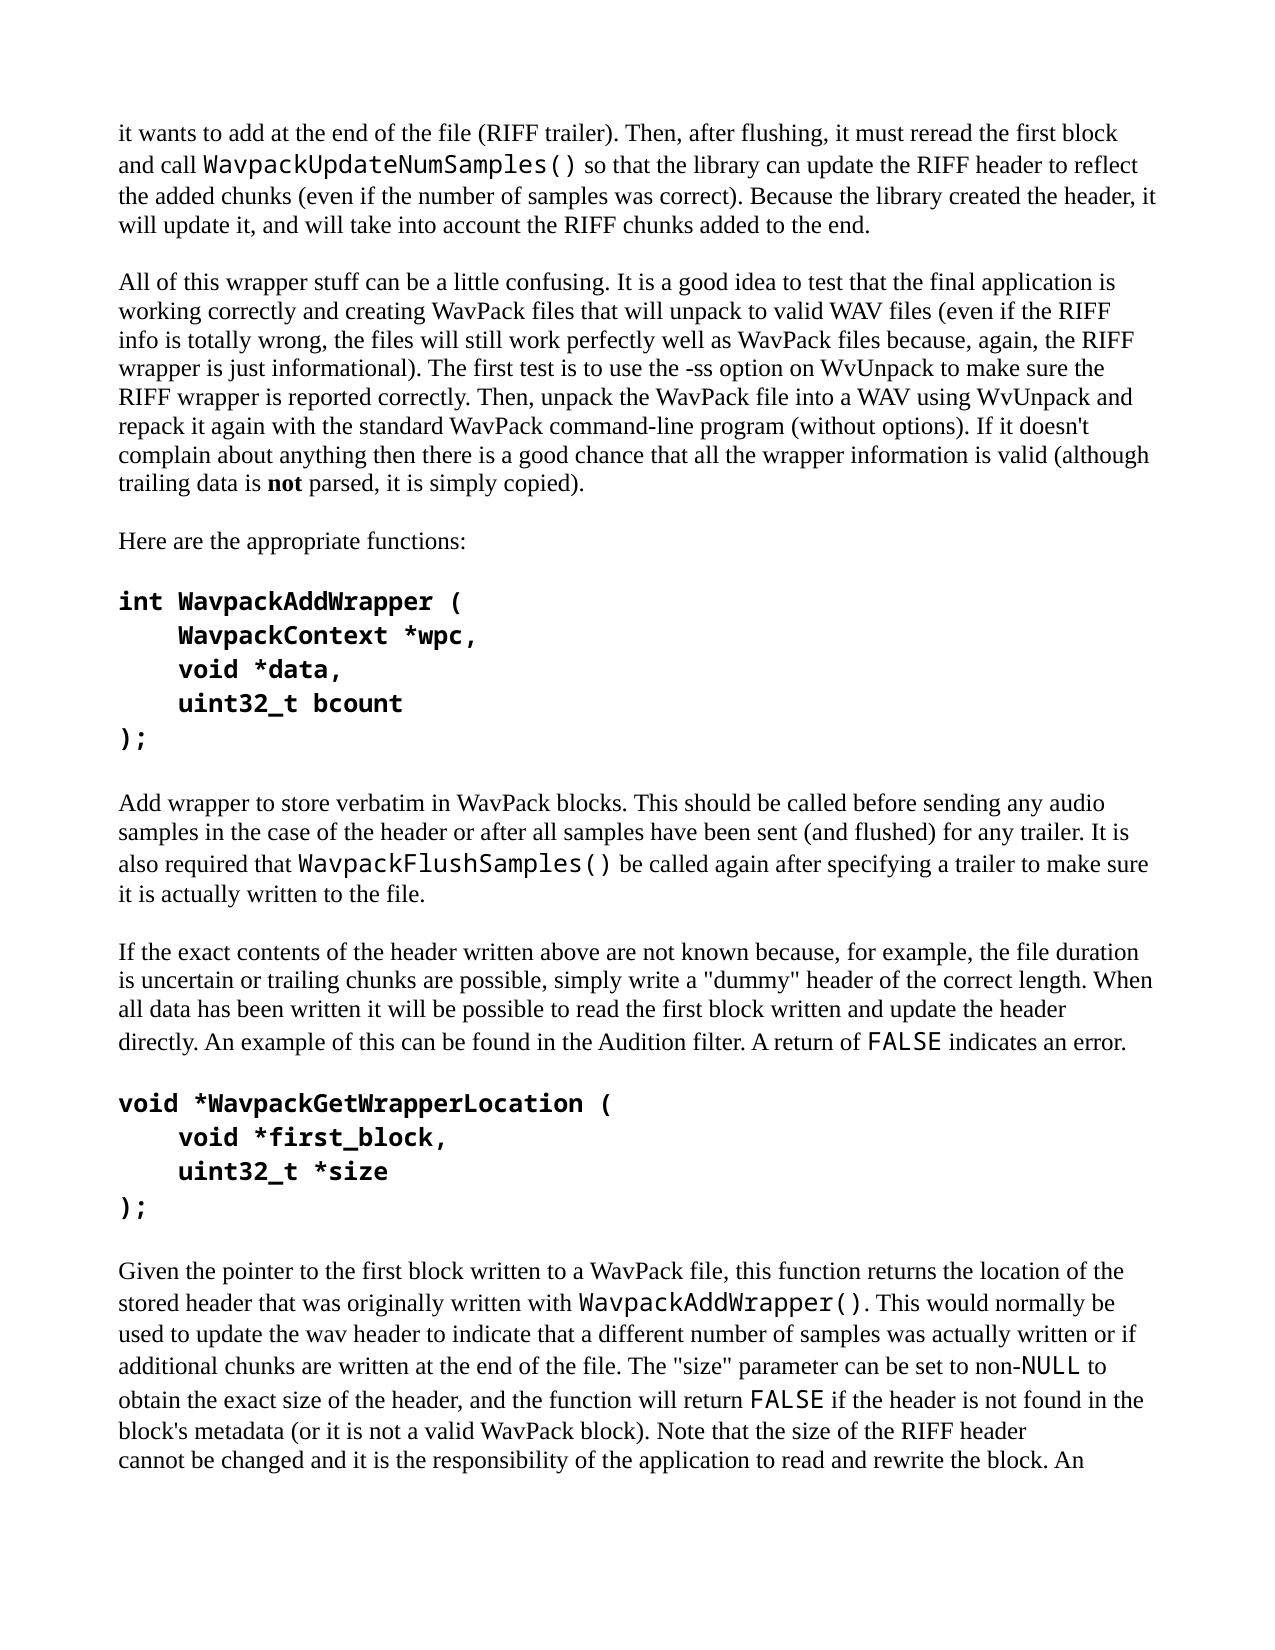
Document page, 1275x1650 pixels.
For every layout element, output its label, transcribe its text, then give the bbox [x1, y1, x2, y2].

text it wants to add at the end of the file (RIFF trailer). Then, after flushing, it must reread the first block and call WavpackUpdateNumSamples() so that the library can update the RIFF header to reflect the added chunks (even if the number of samples was correct). Because the library created the header, it will update it, and will take into account the RIFF chunks added to the end. [118, 118, 1157, 238]
text All of this wrapper stuff can be a little confusing. It is a good idea to test that the final application is working correctly and creating WavPack files that will unpack to valid WAV files (even if the RIFF info is totally wrong, the files will still work perfectly well as WavPack files because, again, the RIFF wrapper is just informational). The first test is to use the -ss option on WvUnpack to make sure the RIFF wrapper is reported correctly. Then, unpack the WavPack file into a WAV using WvUnpack and repack it again with the standard WavPack command-line program (without options). If it doesn't complain about anything then there is a good chance that all the wrapper information is valid (although trailing data is not parsed, it is simply copied). [118, 267, 1157, 497]
text Add wrapper to store verbatim in WavPack blocks. This should be called before sending any audio samples in the case of the header or after all samples have been sent (and flushed) for any trailer. It is also required that WavpackFlushSamples() be called again after specifying a trailer to make sure it is actually written to the file. [118, 788, 1157, 908]
text Here are the appropriate functions: [118, 526, 1157, 555]
text cannot be changed and it is the responsibility of the application to read and rewrite the block. An [118, 1445, 1157, 1473]
text additional chunks are written at the end of the file. The "size" parameter can be set to non-NULL to obtain the exact size of the header, and the function will return FALSE if the header is not found in the block's metadata (or it is not a valid WavPack block). Note that the size of the RIFF header [118, 1348, 1157, 1445]
text void *WavpackGetWrapperLocation ( void *first_block, uint32_t *size ); [118, 1086, 1157, 1256]
text Given the pointer to the first block written to a WavPack file, this function returns the location of the stored header that was originally written with WavpackAddWrapper(). This would normally be used to update the wav header to indicate that a different number of samples was actually written or if [118, 1256, 1157, 1348]
text directly. An example of this can be found in the Audition filter. A return of FALSE indicates an error. [118, 1023, 1157, 1057]
text If the exact contents of the header written above are not known because, for example, the file duration is uncertain or trailing chunks are possible, simply write a "dummy" header of the correct length. When all data has been written it will be possible to read the first block written and update the header [118, 937, 1157, 1023]
text int WavpackAddWrapper ( WavpackContext *wpc, void *data, uint32_t bcount ); [118, 583, 1157, 788]
